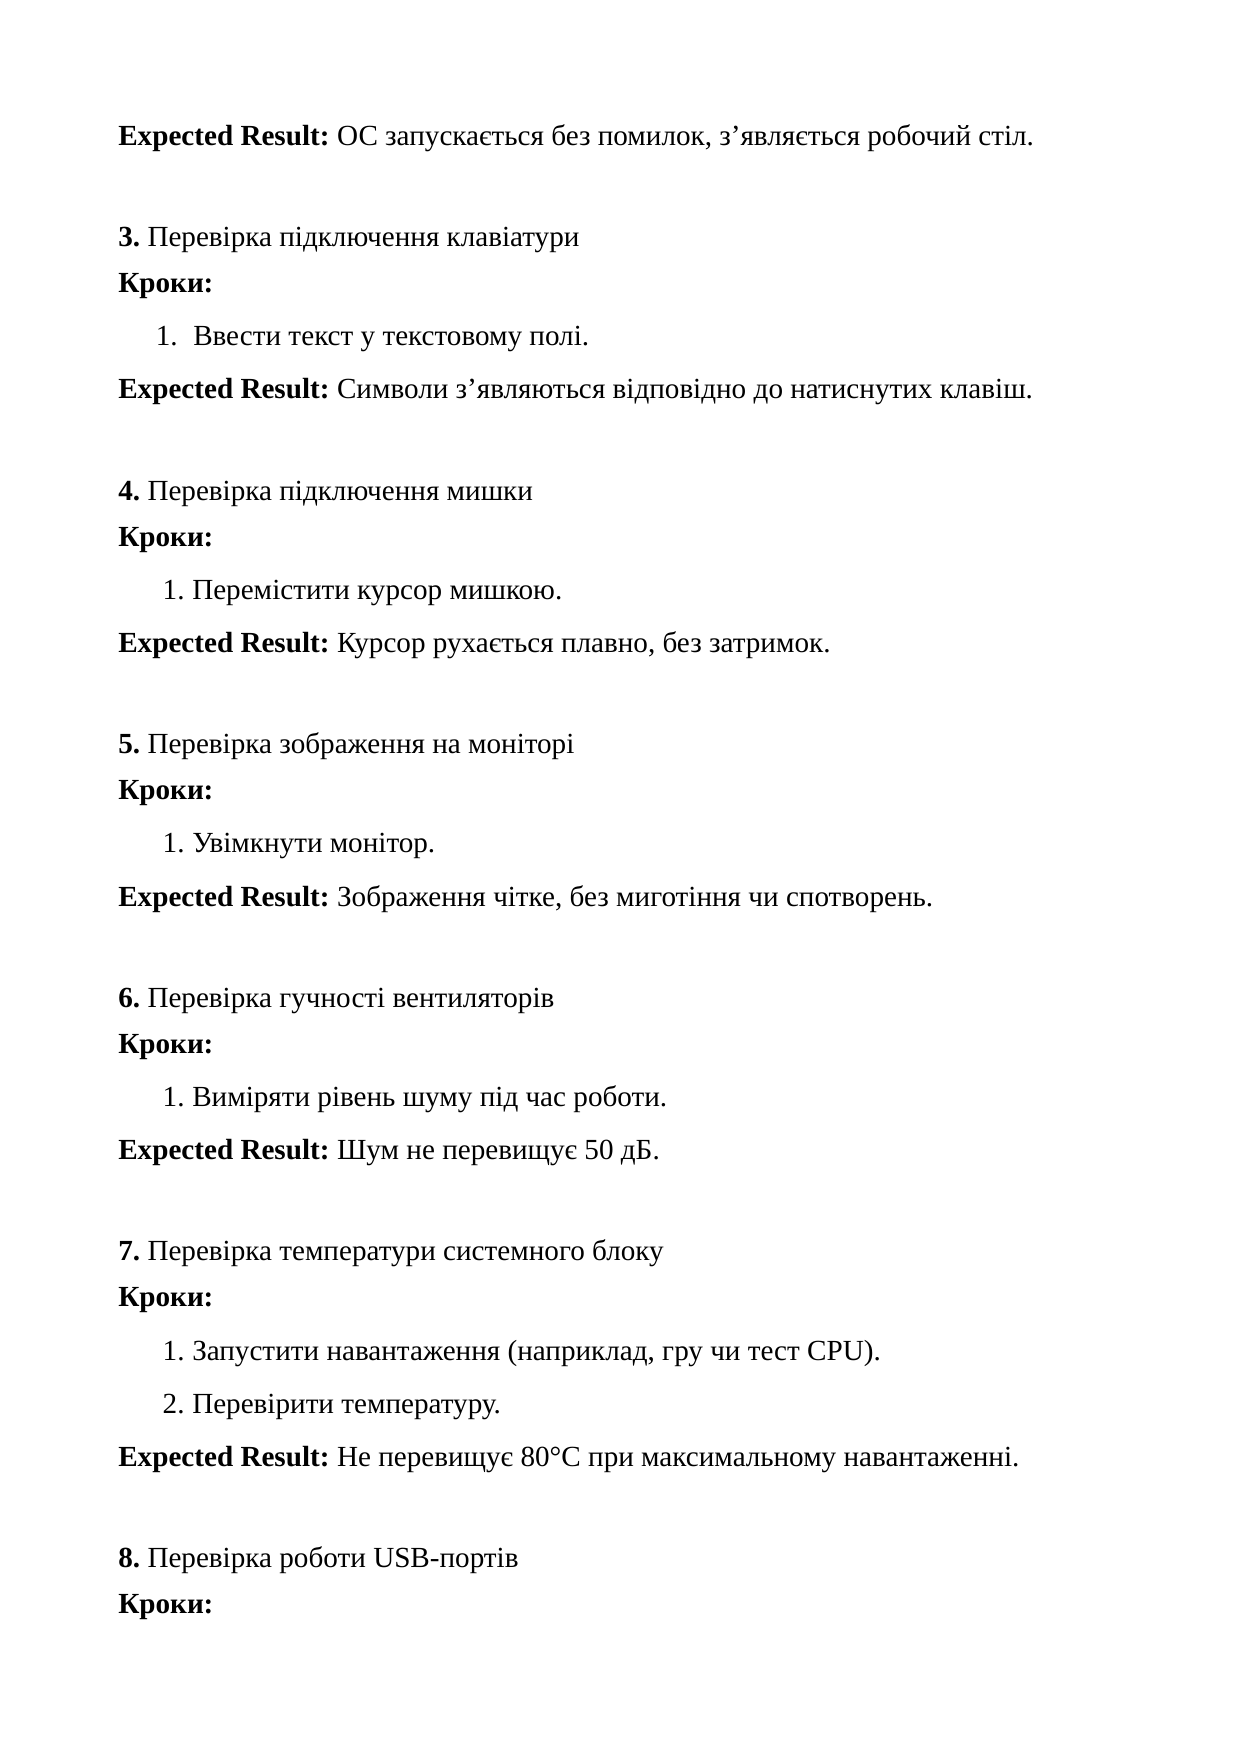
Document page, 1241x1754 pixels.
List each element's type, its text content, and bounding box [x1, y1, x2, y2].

text Expected Result: Символи з’являються відповідно до натиснутих клавіш. [118, 372, 1122, 405]
list Запустити навантаження (наприклад, гру чи тест CPU). [162, 1333, 1122, 1366]
subtitle 3. Перевірка підключення клавіатури [118, 219, 1122, 253]
subtitle 5. Перевірка зображення на моніторі [118, 726, 1122, 760]
subtitle 8. Перевірка роботи USB-портів [118, 1540, 1122, 1574]
list Увімкнути монітор. [162, 826, 1122, 859]
text Expected Result: Шум не перевищує 50 дБ. [118, 1132, 1122, 1166]
subtitle 4. Перевірка підключення мишки [118, 473, 1122, 506]
text Expected Result: Курсор рухається плавно, без затримок. [118, 625, 1122, 659]
text Expected Result: ОС запускається без помилок, з’являється робочий стіл. [118, 118, 1122, 152]
list Ввести текст у текстовому полі. [156, 318, 1122, 352]
list Виміряти рівень шуму під час роботи. [162, 1079, 1122, 1113]
text Expected Result: Не перевищує 80°C при максимальному навантаженні. [118, 1439, 1122, 1472]
text Кроки: [118, 772, 1122, 806]
text Expected Result: Зображення чітке, без миготіння чи спотворень. [118, 879, 1122, 912]
text Кроки: [118, 1586, 1122, 1620]
subtitle 7. Перевірка температури системного блоку [118, 1233, 1122, 1267]
list Перевірити температуру. [162, 1386, 1122, 1419]
list Перемістити курсор мишкою. [162, 572, 1122, 606]
text Кроки: [118, 1279, 1122, 1313]
text Кроки: [118, 265, 1122, 299]
text Кроки: [118, 519, 1122, 552]
text Кроки: [118, 1026, 1122, 1059]
subtitle 6. Перевірка гучності вентиляторів [118, 980, 1122, 1013]
